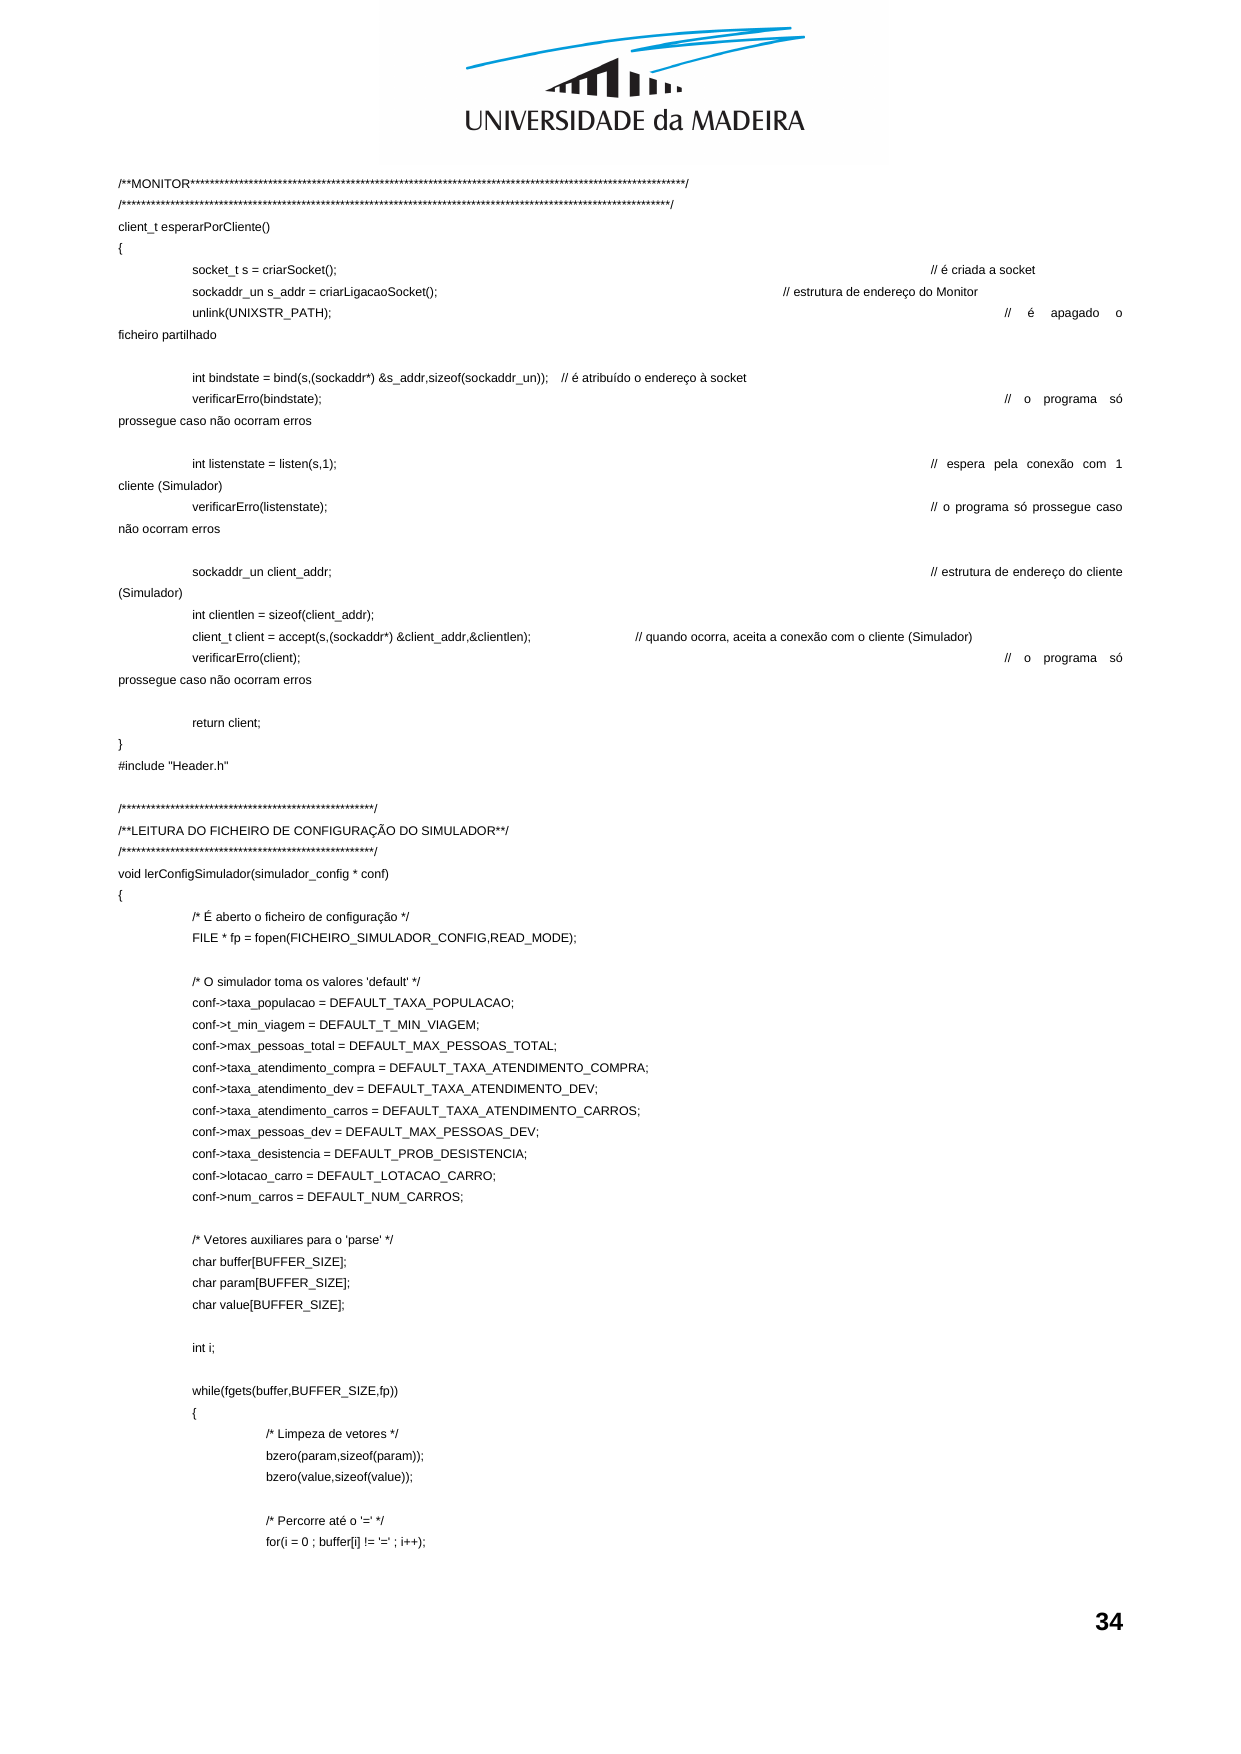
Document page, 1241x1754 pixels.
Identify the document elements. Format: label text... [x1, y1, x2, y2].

text /****************************************************/ [118, 802, 1123, 816]
text } [118, 737, 1123, 751]
text /* É aberto o ficheiro de configuração */ [118, 909, 1123, 924]
text int bindstate = bind(s,(sockaddr*) &s_addr,sizeof(sockaddr_un)); // é atribuído o endereço à socket [118, 370, 1123, 385]
text /* Vetores auxiliares para o 'parse' */ [118, 1233, 1123, 1247]
text verificarErro(client); // o programa só prossegue caso não ocorram erros [118, 651, 1123, 687]
text conf->t_min_viagem = DEFAULT_T_MIN_VIAGEM; [118, 1017, 1123, 1032]
text char param[BUFFER_SIZE]; [118, 1276, 1123, 1290]
text sockaddr_un s_addr = criarLigacaoSocket(); // estrutura de endereço do Monitor [118, 284, 1123, 298]
text { [118, 241, 1123, 255]
text conf->taxa_populacao = DEFAULT_TAXA_POPULACAO; [118, 996, 1123, 1010]
text char value[BUFFER_SIZE]; [118, 1298, 1123, 1312]
picture [379, 0, 889, 165]
text /* Limpeza de vetores */ [118, 1427, 1123, 1441]
text client_t esperarPorCliente() [118, 219, 1123, 234]
text while(fgets(buffer,BUFFER_SIZE,fp)) [118, 1384, 1123, 1398]
text { [118, 888, 1123, 902]
text /**MONITOR******************************************************************************************************/ [118, 176, 1123, 191]
text { [118, 1405, 1123, 1420]
text /**LEITURA DO FICHEIRO DE CONFIGURAÇÃO DO SIMULADOR**/ [118, 823, 1123, 838]
text /* O simulador toma os valores 'default' */ [118, 974, 1123, 988]
text char buffer[BUFFER_SIZE]; [118, 1254, 1123, 1269]
text verificarErro(bindstate); // o programa só prossegue caso não ocorram erros [118, 392, 1123, 428]
text conf->taxa_atendimento_carros = DEFAULT_TAXA_ATENDIMENTO_CARROS; [118, 1103, 1123, 1118]
text /* Percorre até o '=' */ [118, 1513, 1123, 1528]
text sockaddr_un client_addr; // estrutura de endereço do cliente (Simulador) [118, 564, 1123, 600]
text conf->num_carros = DEFAULT_NUM_CARROS; [118, 1190, 1123, 1204]
text conf->taxa_atendimento_compra = DEFAULT_TAXA_ATENDIMENTO_COMPRA; [118, 1060, 1123, 1075]
text int i; [118, 1341, 1123, 1355]
text conf->taxa_desistencia = DEFAULT_PROB_DESISTENCIA; [118, 1147, 1123, 1161]
text void lerConfigSimulador(simulador_config * conf) [118, 866, 1123, 881]
text client_t client = accept(s,(sockaddr*) &client_addr,&clientlen); // quando ocorra, aceita a conexão com o cliente (Simulador) [118, 629, 1123, 643]
text bzero(param,sizeof(param)); [118, 1448, 1123, 1463]
text socket_t s = criarSocket(); // é criada a socket [118, 263, 1123, 277]
text int listenstate = listen(s,1); // espera pela conexão com 1 cliente (Simulador) [118, 457, 1123, 493]
text /*****************************************************************************************************************/ [118, 198, 1123, 212]
text return client; [118, 715, 1123, 730]
text unlink(UNIXSTR_PATH); // é apagado o ficheiro partilhado [118, 306, 1123, 342]
text conf->lotacao_carro = DEFAULT_LOTACAO_CARRO; [118, 1168, 1123, 1183]
text bzero(value,sizeof(value)); [118, 1470, 1123, 1484]
text for(i = 0 ; buffer[i] != '=' ; i++); [118, 1535, 1123, 1549]
text #include "Header.h" [118, 758, 1123, 773]
text verificarErro(listenstate); // o programa só prossegue caso não ocorram erros [118, 500, 1123, 536]
text conf->taxa_atendimento_dev = DEFAULT_TAXA_ATENDIMENTO_DEV; [118, 1082, 1123, 1096]
text conf->max_pessoas_total = DEFAULT_MAX_PESSOAS_TOTAL; [118, 1039, 1123, 1053]
text int clientlen = sizeof(client_addr); [118, 608, 1123, 622]
text /****************************************************/ [118, 845, 1123, 859]
text FILE * fp = fopen(FICHEIRO_SIMULADOR_CONFIG,READ_MODE); [118, 931, 1123, 945]
text conf->max_pessoas_dev = DEFAULT_MAX_PESSOAS_DEV; [118, 1125, 1123, 1139]
